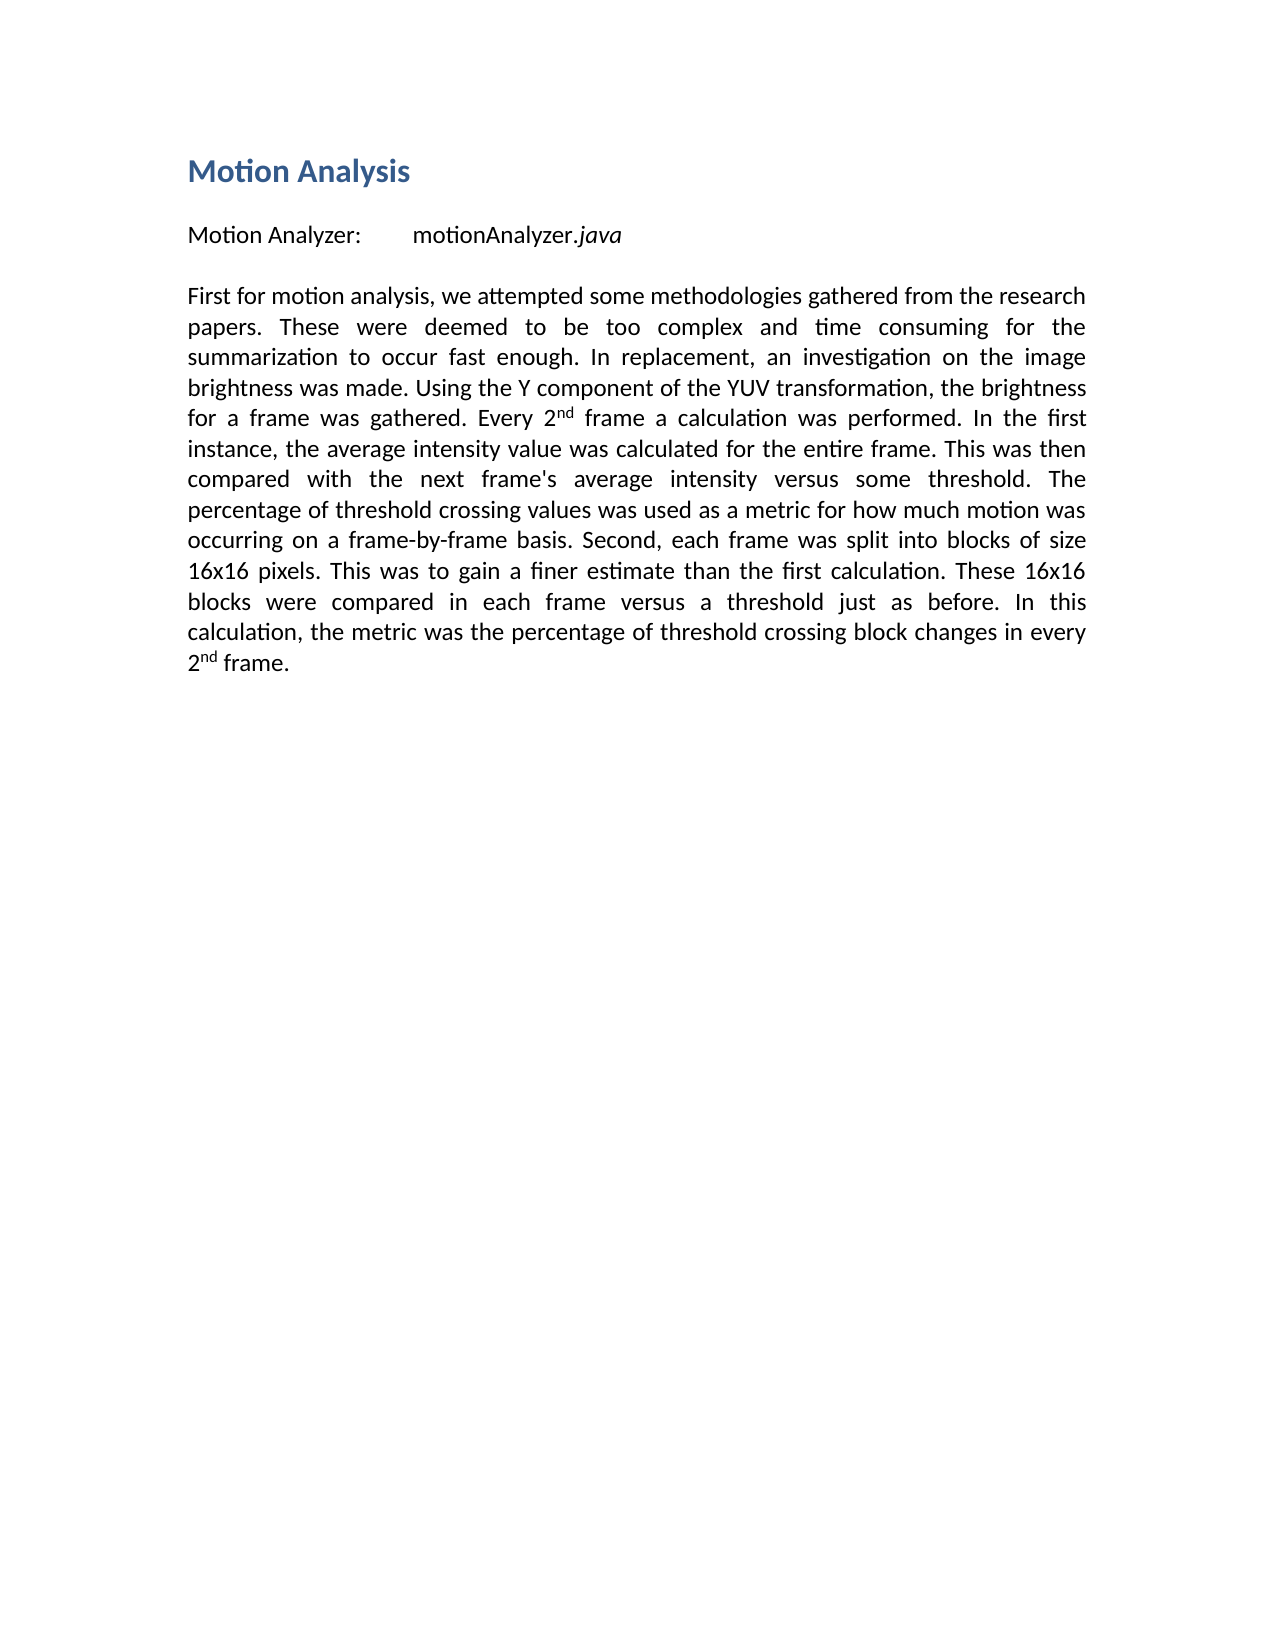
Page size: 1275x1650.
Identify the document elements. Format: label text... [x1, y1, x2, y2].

text First for motion analysis, we attempted some methodologies gathered from the research papers. These were deemed to be too complex and time consuming for the summarization to occur fast enough. In replacement, an investigation on the image brightness was made. Using the Y component of the YUV transformation, the brightness for a frame was gathered. Every 2nd frame a calculation was performed. In the first instance, the average intensity value was calculated for the entire frame. This was then compared with the next frame's average intensity versus some threshold. The percentage of threshold crossing values was used as a metric for how much motion was occurring on a frame-by-frame basis. Second, each frame was split into blocks of size 16x16 pixels. This was to gain a finer estimate than the first calculation. These 16x16 blocks were compared in each frame versus a threshold just as before. In this calculation, the metric was the percentage of threshold crossing block changes in every 2nd frame. [187, 281, 1087, 677]
subtitle Motion Analysis [187, 150, 1087, 191]
text Motion Analyzer: motionAnalyzer.java [187, 219, 1087, 250]
